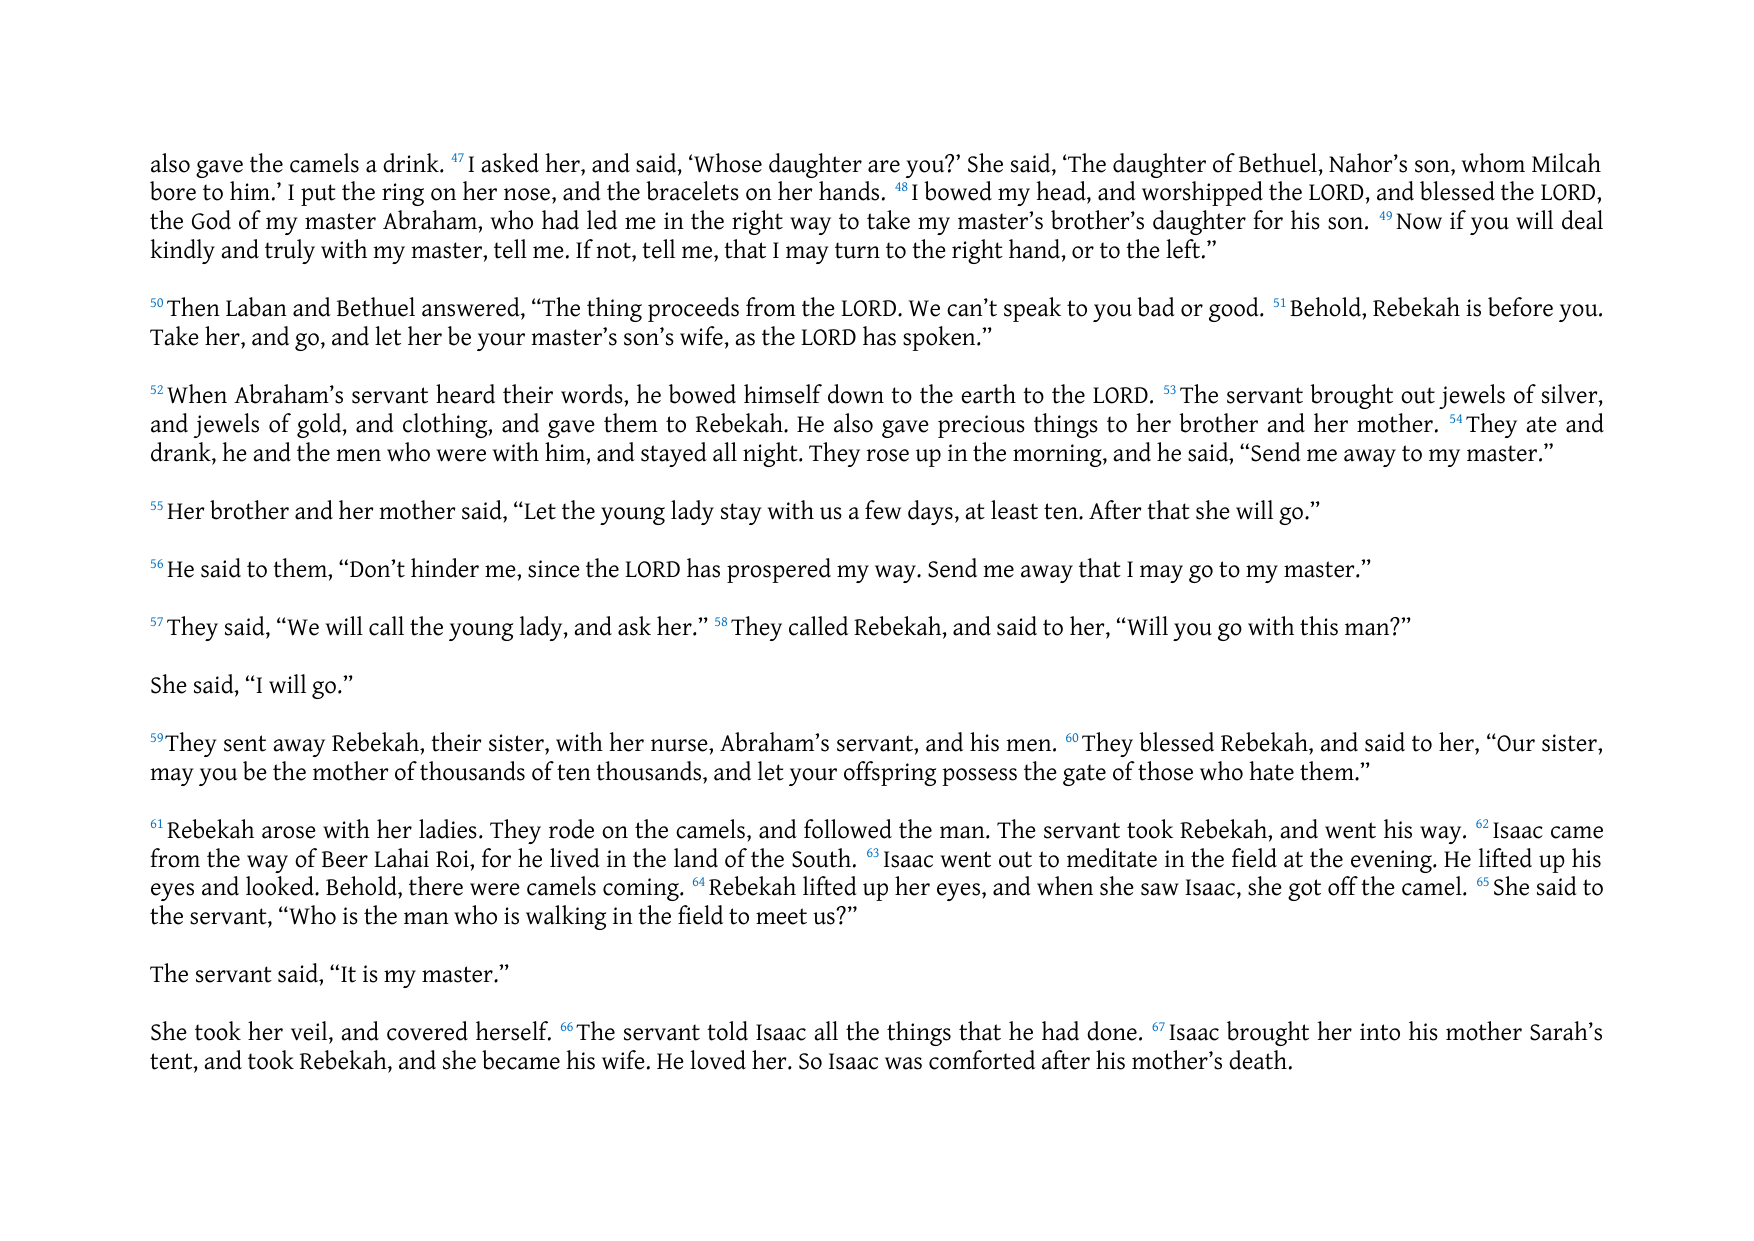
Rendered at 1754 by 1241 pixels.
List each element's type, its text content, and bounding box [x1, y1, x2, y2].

text 61 Rebekah arose with her ladies. They rode on the camels, and followed the man. The servant took Rebekah, and went his way. 62 Isaac came from the way of Beer Lahai Roi, for he lived in the land of the South. 63 Isaac went out to meditate in the field at the evening. He lifted up his eyes and looked. Behold, there were camels coming. 64 Rebekah lifted up her eyes, and when she saw Isaac, she got off the camel. 65 She said to the servant, “Who is the man who is walking in the field to meet us?” [150, 816, 1604, 932]
text 56 He said to them, “Don’t hinder me, since the LORD has prospered my way. Send me away that I may go to my master.” [150, 555, 1604, 584]
text 52 When Abraham’s servant heard their words, he bowed himself down to the earth to the LORD. 53 The servant brought out jewels of silver, and jewels of gold, and clothing, and gave them to Rebekah. He also gave precious things to her brother and her mother. 54 They ate and drank, he and the men who were with him, and stayed all night. They rose up in the morning, and he said, “Send me away to my master.” [150, 381, 1604, 468]
text 57 They said, “We will call the young lady, and ask her.” 58 They called Rebekah, and said to her, “Will you go with this man?” [150, 613, 1604, 642]
text The servant said, “It is my master.” [150, 961, 1604, 989]
text 50 Then Laban and Bethuel answered, “The thing proceeds from the LORD. We can’t speak to you bad or good. 51 Behold, Rebekah is before you. Take her, and go, and let her be your master’s son’s wife, as the LORD has spoken.” [150, 294, 1604, 352]
text She said, “I will go.” [150, 671, 1604, 700]
text 55 Her brother and her mother said, “Let the young lady stay with us a few days, at least ten. After that she will go.” [150, 497, 1604, 526]
text also gave the camels a drink. 47 I asked her, and said, ‘Whose daughter are you?’ She said, ‘The daughter of Bethuel, Nahor’s son, whom Milcah bore to him.’ I put the ring on her nose, and the bracelets on her hands. 48 I bowed my head, and worshipped the LORD, and blessed the LORD, the God of my master Abraham, who had led me in the right way to take my master’s brother’s daughter for his son. 49 Now if you will deal kindly and truly with my master, tell me. If not, tell me, that I may turn to the right hand, or to the left.” [150, 150, 1604, 265]
text She took her veil, and covered herself. 66 The servant told Isaac all the things that he had done. 67 Isaac brought her into his mother Sarah’s tent, and took Rebekah, and she became his wife. He loved her. So Isaac was comforted after his mother’s death. [150, 1019, 1604, 1076]
text 59 They sent away Rebekah, their sister, with her nurse, Abraham’s servant, and his men. 60 They blessed Rebekah, and said to her, “Our sister, may you be the mother of thousands of ten thousands, and let your offspring possess the gate of those who hate them.” [150, 729, 1604, 787]
